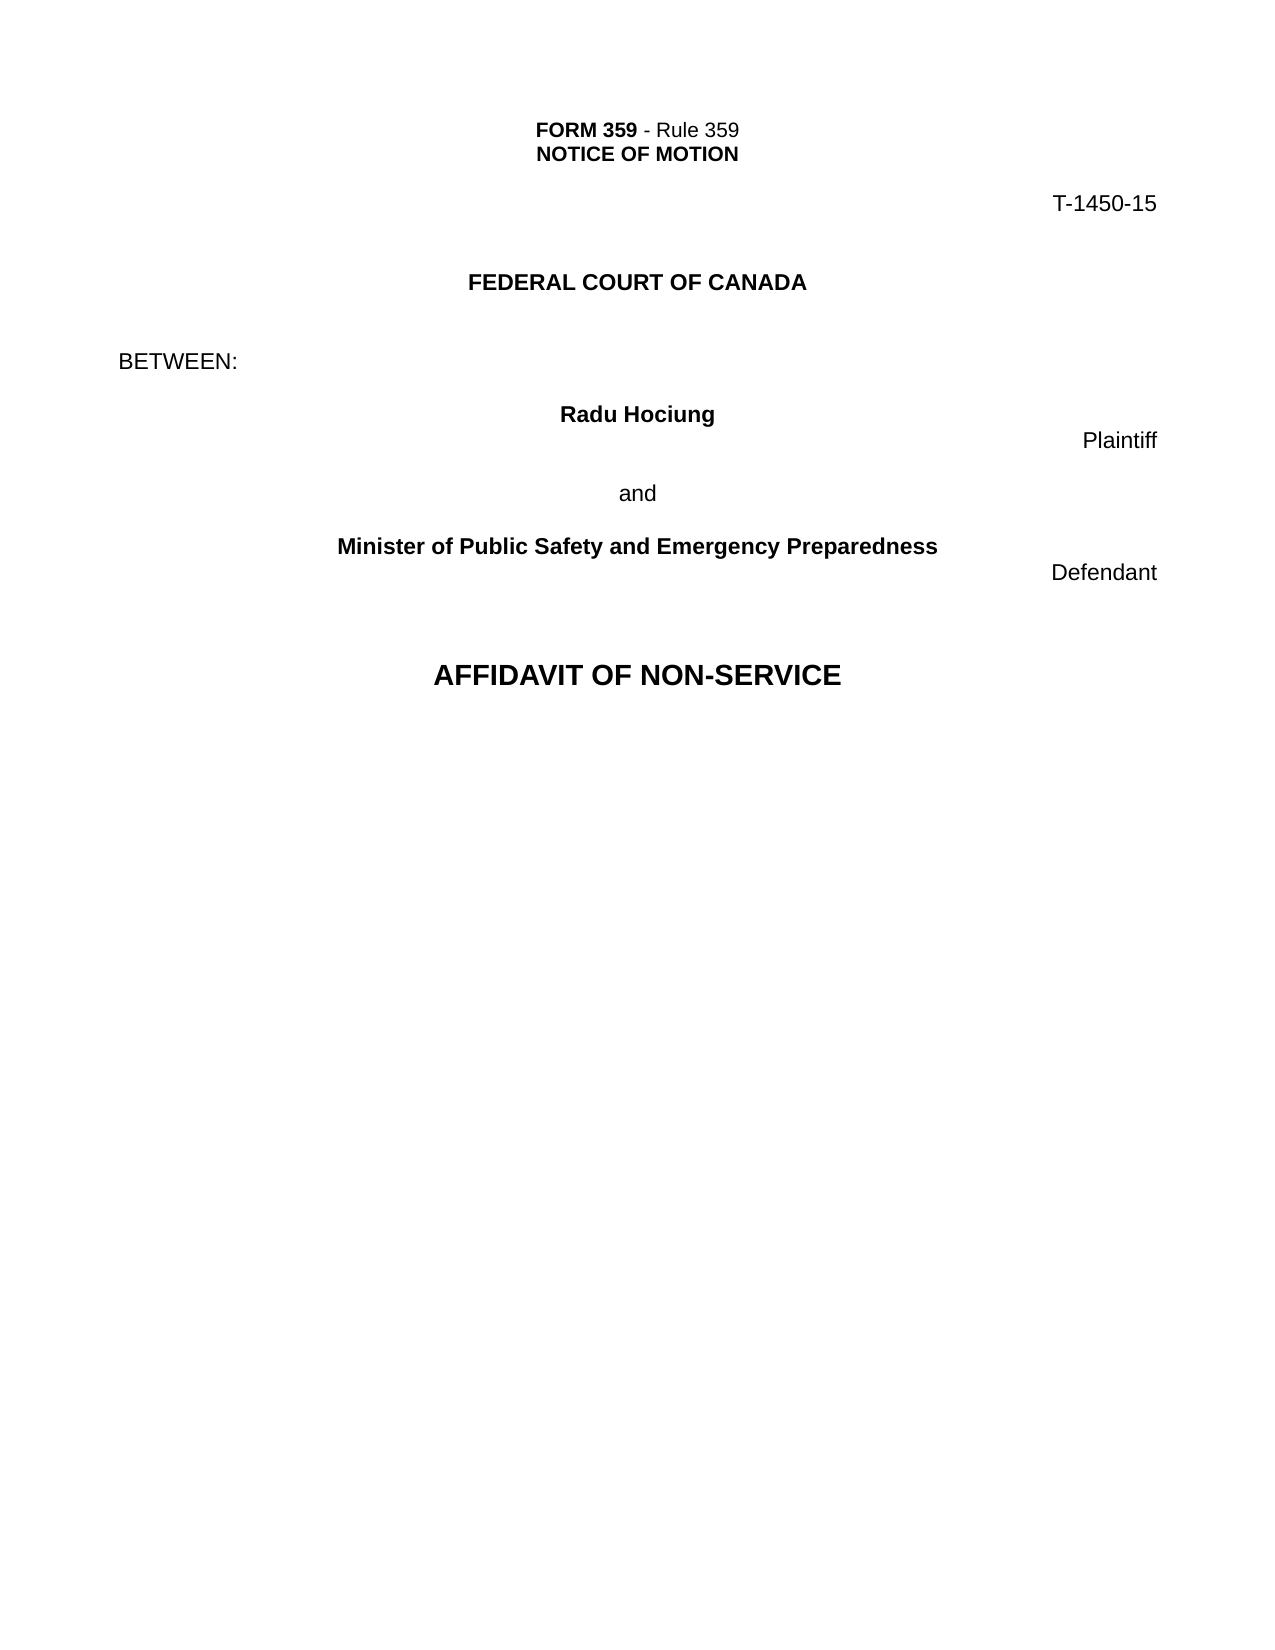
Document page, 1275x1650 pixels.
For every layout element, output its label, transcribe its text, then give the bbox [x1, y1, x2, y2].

subtitle BETWEEN: [118, 348, 1157, 374]
subtitle Plaintiff [118, 427, 1157, 453]
subtitle Radu Hociung [118, 401, 1157, 427]
subtitle AFFIDAVIT OF NON-SERVICE [118, 658, 1157, 692]
subtitle Minister of Public Safety and Emergency Preparedness [118, 533, 1157, 559]
subtitle FORM 359 - Rule 359 [118, 118, 1157, 142]
subtitle NOTICE OF MOTION [118, 142, 1157, 166]
subtitle Defendant [118, 559, 1157, 585]
subtitle and [118, 480, 1157, 506]
subtitle T-1450-15 [118, 190, 1157, 216]
subtitle FEDERAL COURT OF CANADA [118, 269, 1157, 295]
